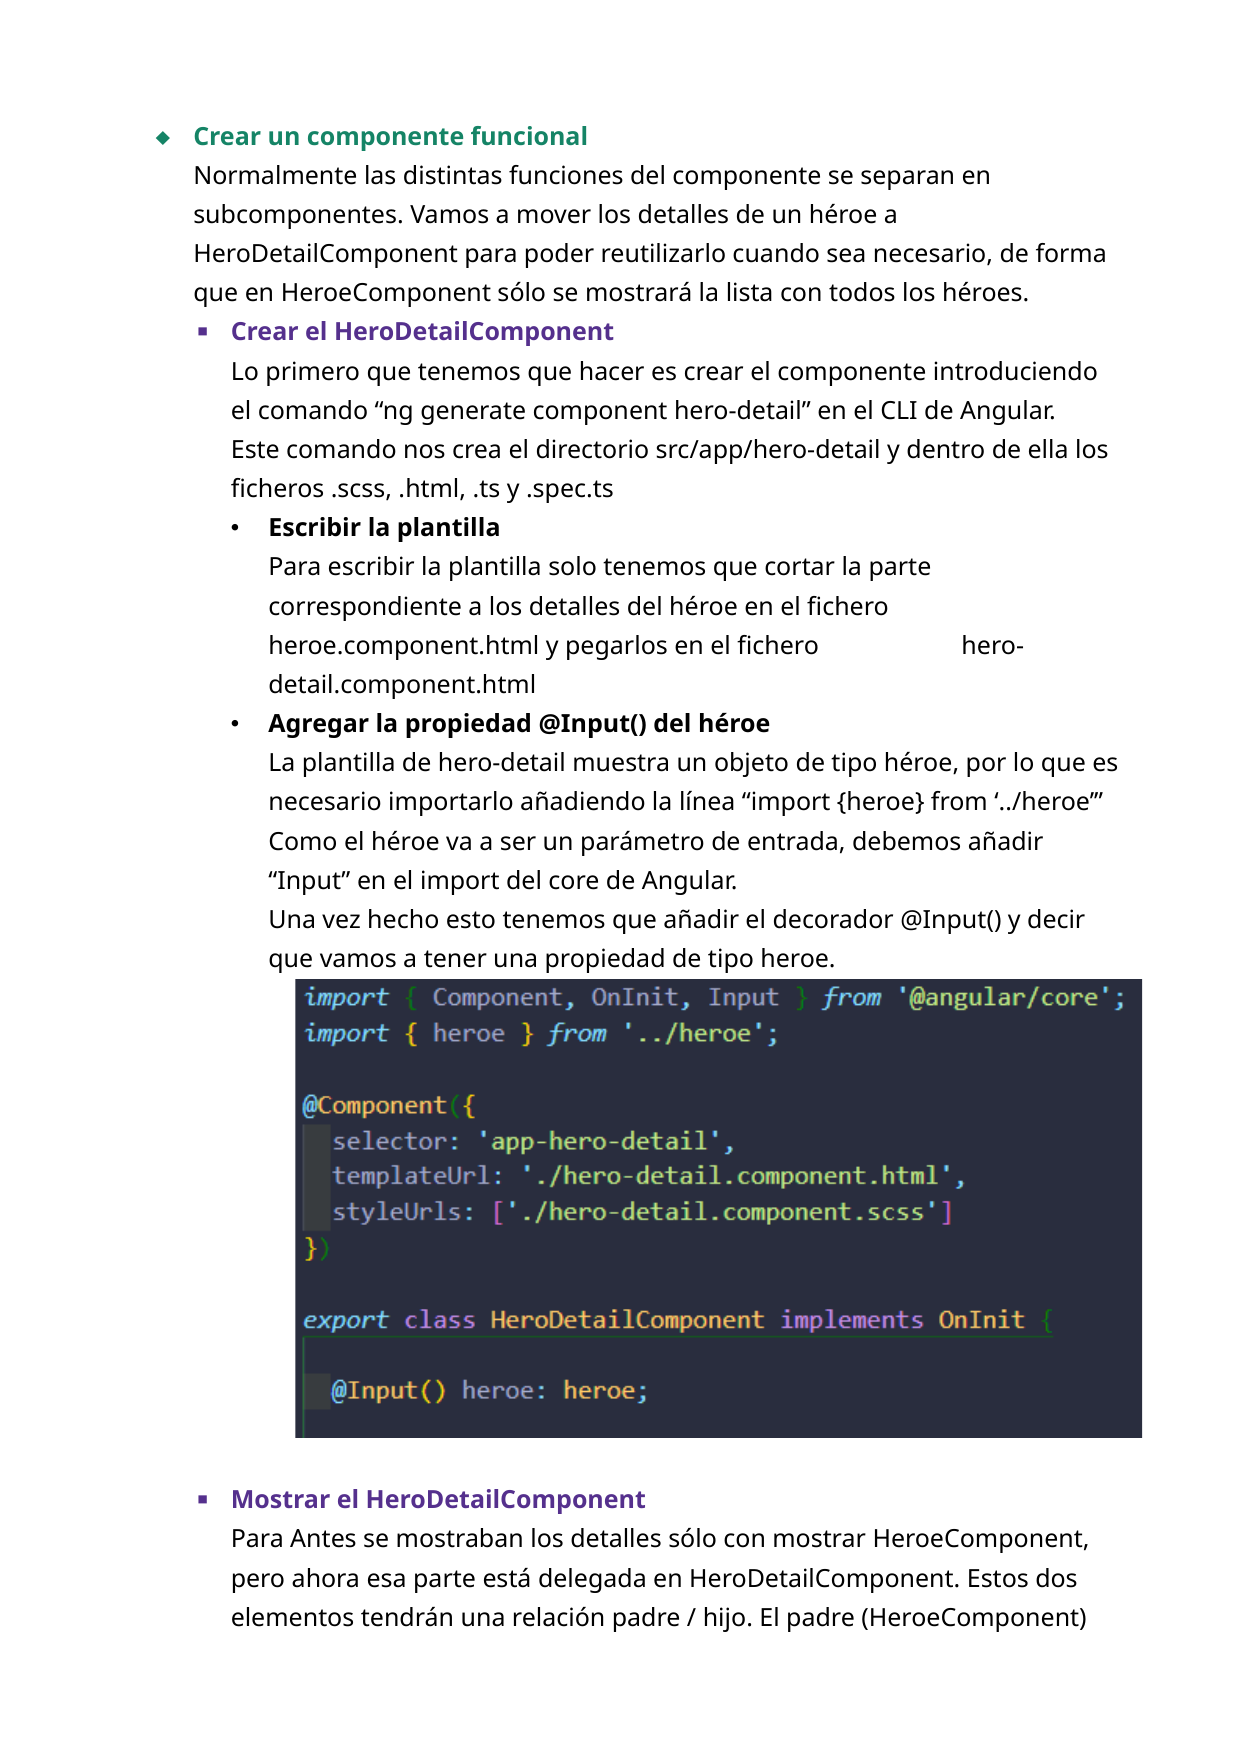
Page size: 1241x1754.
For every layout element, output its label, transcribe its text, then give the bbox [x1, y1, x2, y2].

subtitle Crear un componente funcional [156, 118, 1122, 152]
list Normalmente las distintas funciones del componente se separan en subcomponentes. Vamos a mover los detalles de un héroe a HeroDetailComponent para poder reutilizarlo cuando sea necesario, de forma que en HeroeComponent sólo se mostrará la lista con todos los héroes. [156, 157, 1122, 309]
picture [295, 979, 1143, 1438]
list Agregar la propiedad @Input() del héroe [231, 706, 1122, 740]
list La plantilla de hero-detail muestra un objeto de tipo héroe, por lo que es necesario importarlo añadiendo la línea “import {heroe} from ‘../heroe’” [231, 745, 1122, 818]
list Escribir la plantilla [231, 510, 1122, 544]
list Lo primero que tenemos que hacer es crear el componente introduciendo el comando “ng generate component hero-detail” en el CLI de Angular. [193, 353, 1122, 426]
list Para Antes se mostraban los detalles sólo con mostrar HeroeComponent, pero ahora esa parte está delegada en HeroDetailComponent. Estos dos elementos tendrán una relación padre / hijo. El padre (HeroeComponent) [193, 1521, 1122, 1633]
subtitle Crear el HeroDetailComponent [193, 314, 1122, 348]
list Para escribir la plantilla solo tenemos que cortar la parte correspondiente a los detalles del héroe en el fichero heroe.component.html y pegarlos en el fichero hero-detail.component.html [231, 549, 1122, 701]
subtitle Mostrar el HeroDetailComponent [193, 1482, 1122, 1516]
list Una vez hecho esto tenemos que añadir el decorador @Input() y decir que vamos a tener una propiedad de tipo heroe. [231, 901, 1122, 975]
list Este comando nos crea el directorio src/app/hero-detail y dentro de ella los ficheros .scss, .html, .ts y .spec.ts [193, 431, 1122, 505]
list Como el héroe va a ser un parámetro de entrada, debemos añadir “Input” en el import del core de Angular. [231, 823, 1122, 896]
